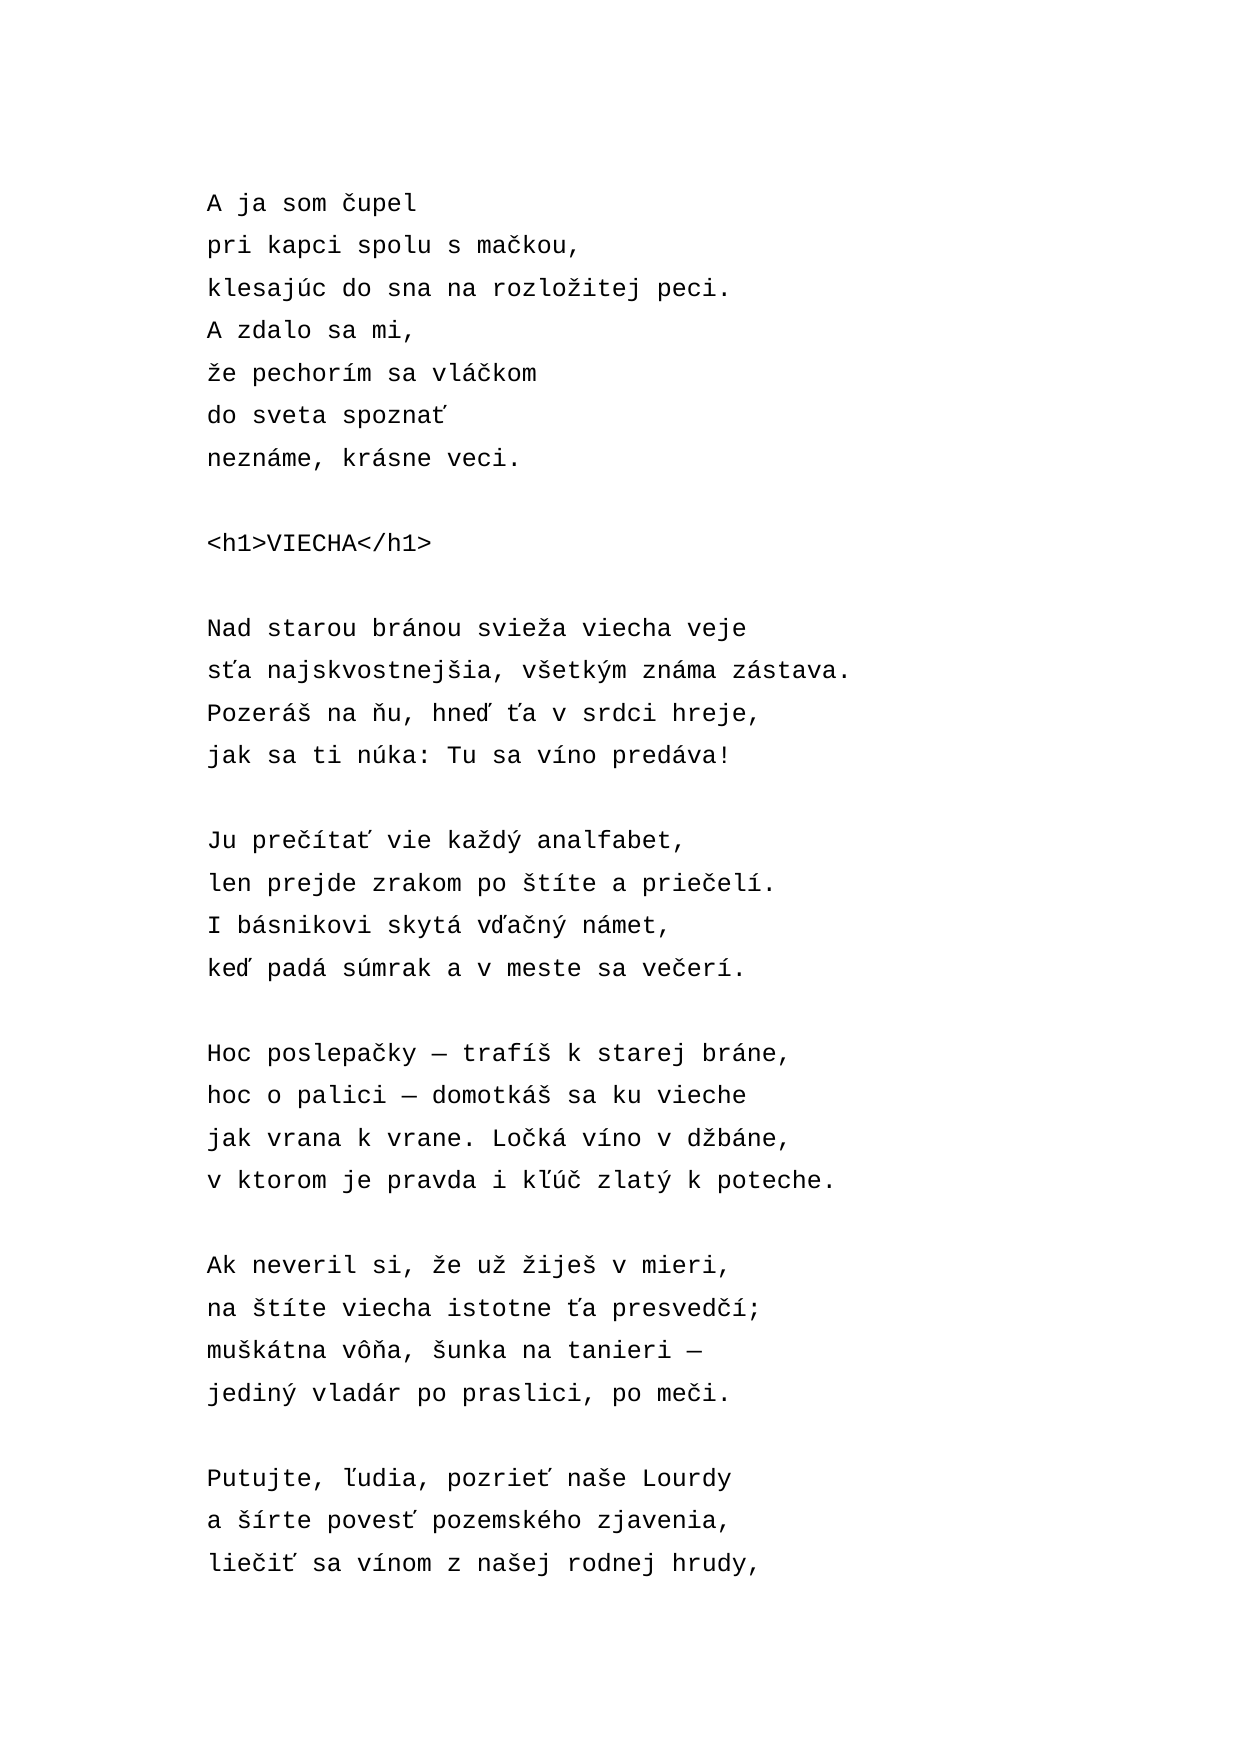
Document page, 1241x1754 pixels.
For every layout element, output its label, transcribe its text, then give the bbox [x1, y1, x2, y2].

text hoc o palici — domotkáš sa ku vieche [148, 1083, 1093, 1111]
text jak vrana k vrane. Ločká víno v džbáne, [148, 1125, 1093, 1153]
text Ju prečítať vie každý analfabet, [148, 828, 1093, 856]
text jak sa ti núka: Tu sa víno predáva! [148, 743, 1093, 771]
text na štíte viecha istotne ťa presvedčí; [148, 1295, 1093, 1323]
text liečiť sa vínom z našej rodnej hrudy, [148, 1550, 1093, 1578]
text Putujte, ľudia, pozrieť naše Lourdy [148, 1465, 1093, 1493]
text Ak neveril si, že už žiješ v mieri, [148, 1253, 1093, 1281]
text neznáme, krásne veci. [148, 445, 1093, 473]
text že pechorím sa vláčkom [148, 360, 1093, 388]
text keď padá súmrak a v meste sa večerí. [148, 955, 1093, 983]
text I básnikovi skytá vďačný námet, [148, 913, 1093, 941]
text a šírte povesť pozemského zjavenia, [148, 1508, 1093, 1536]
text muškátna vôňa, šunka na tanieri — [148, 1338, 1093, 1366]
text Pozeráš na ňu, hneď ťa v srdci hreje, [148, 700, 1093, 728]
text do sveta spoznať [148, 403, 1093, 431]
text len prejde zrakom po štíte a priečelí. [148, 870, 1093, 898]
text <h1>VIECHA</h1> [148, 530, 1093, 558]
text klesajúc do sna na rozložitej peci. [148, 275, 1093, 303]
text Hoc poslepačky — trafíš k starej bráne, [148, 1040, 1093, 1068]
text A zdalo sa mi, [148, 318, 1093, 346]
text v ktorom je pravda i kľúč zlatý k poteche. [148, 1168, 1093, 1196]
text pri kapci spolu s mačkou, [148, 233, 1093, 261]
text jediný vladár po praslici, po meči. [148, 1380, 1093, 1408]
text A ja som čupel [148, 190, 1093, 218]
text sťa najskvostnejšia, všetkým známa zástava. [148, 658, 1093, 686]
text Nad starou bránou svieža viecha veje [148, 615, 1093, 643]
